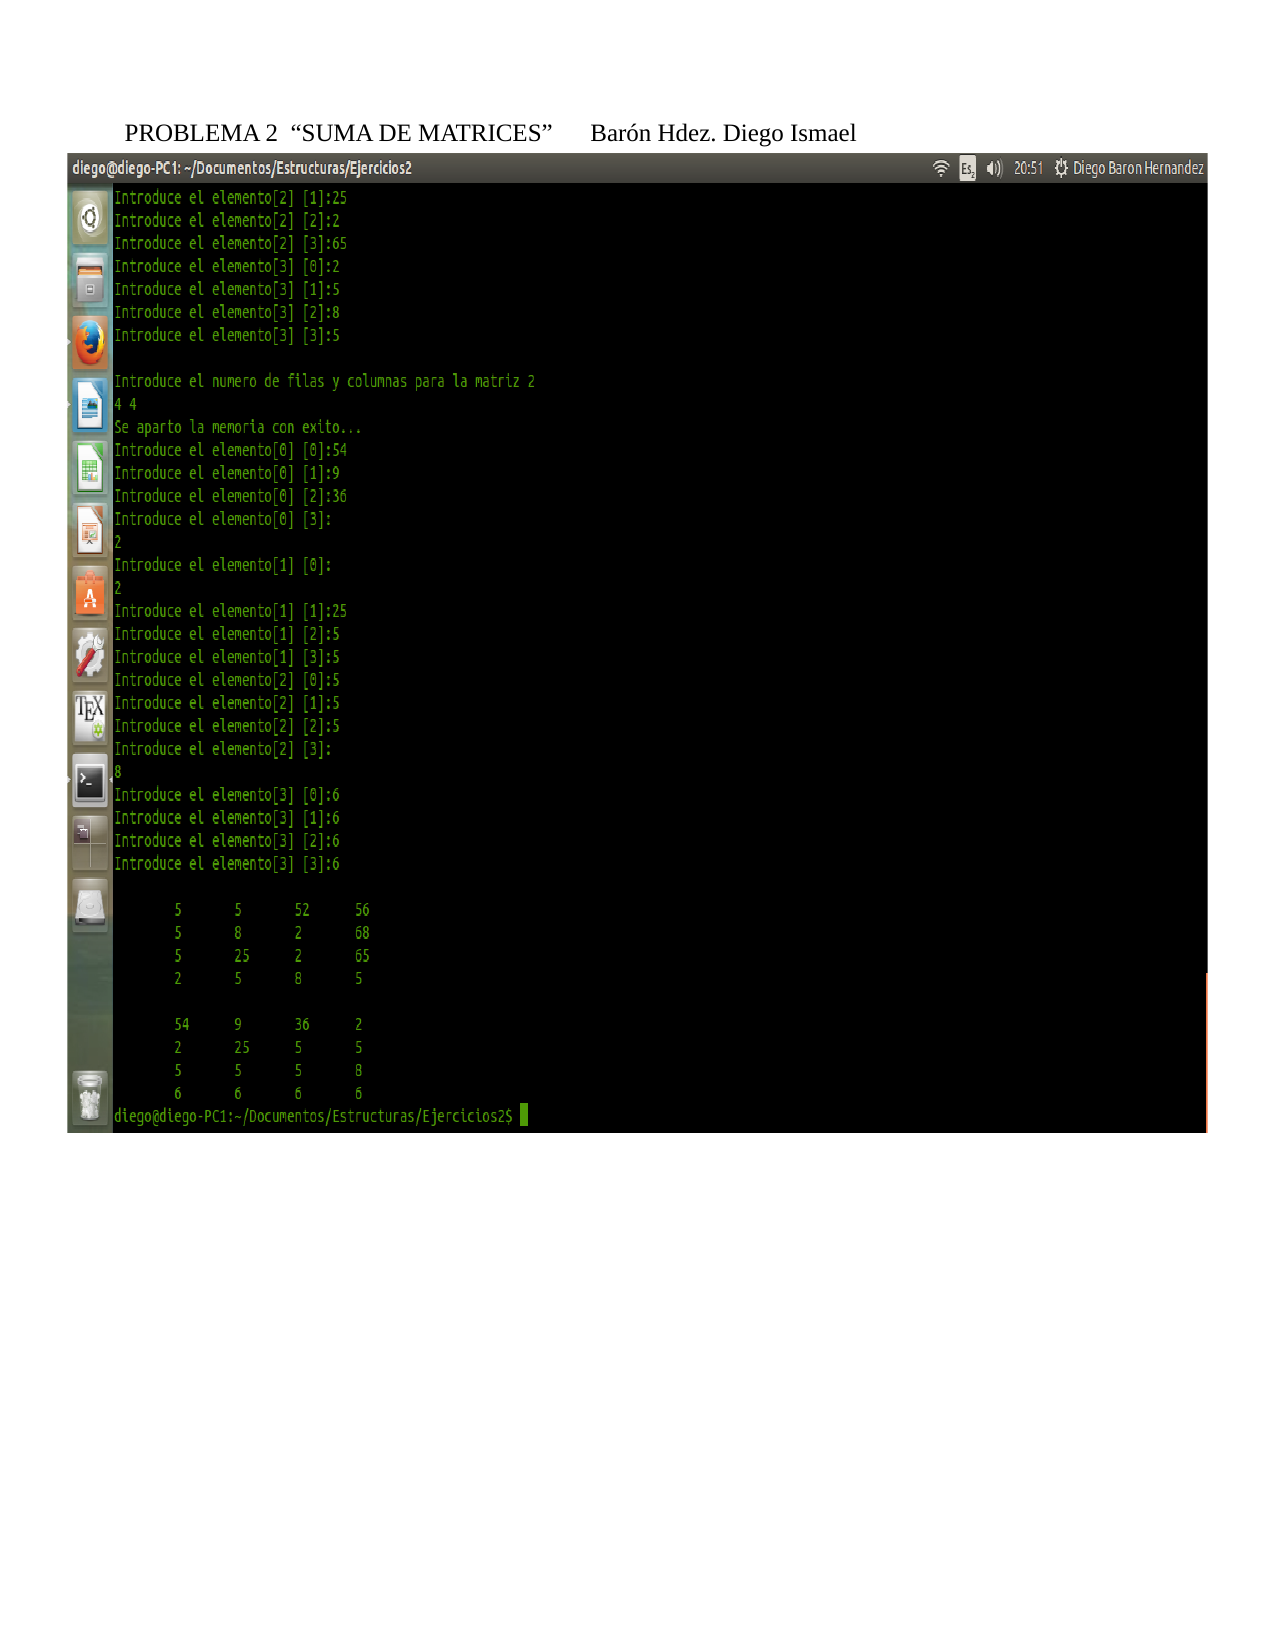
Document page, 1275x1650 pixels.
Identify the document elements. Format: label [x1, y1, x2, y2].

picture [67, 153, 1208, 1133]
